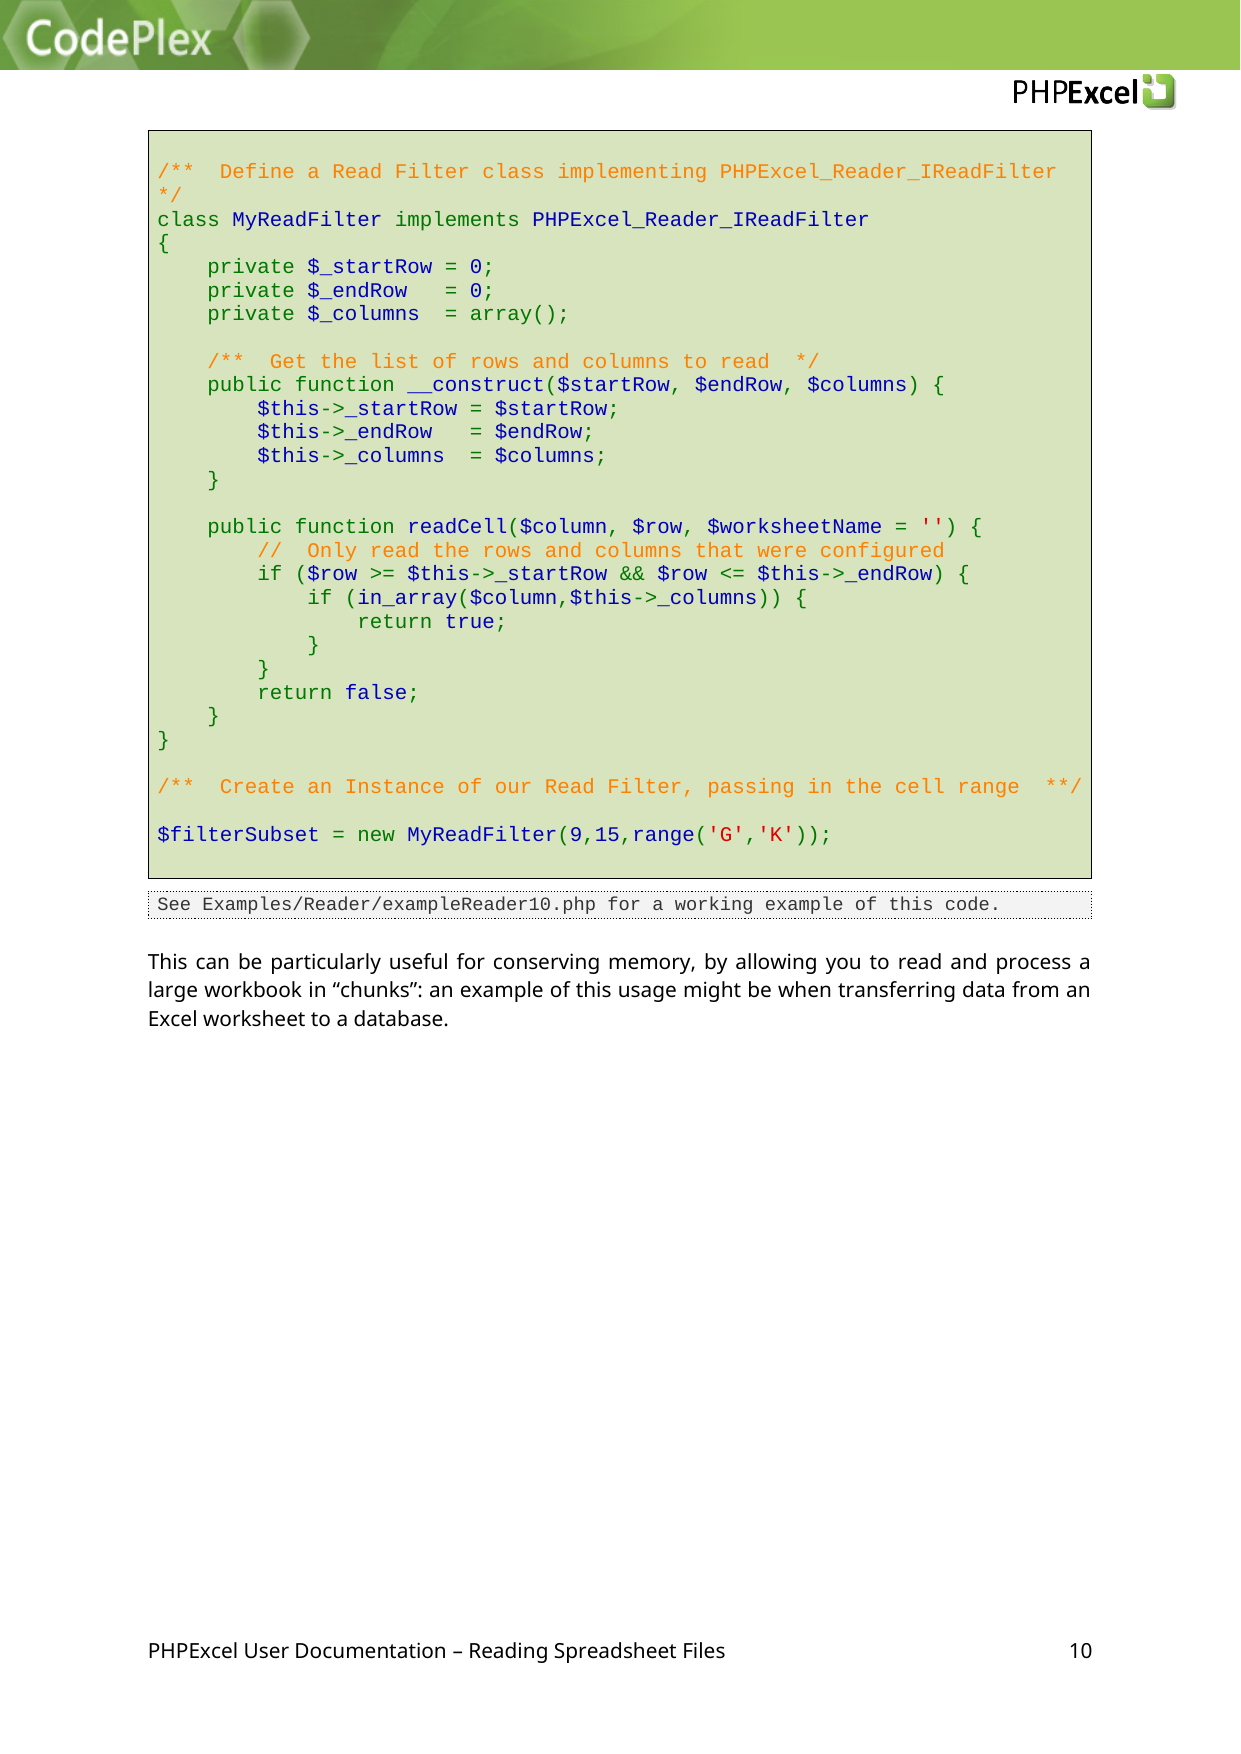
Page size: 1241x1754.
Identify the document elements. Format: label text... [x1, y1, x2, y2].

text This can be particularly useful for conserving memory, by allowing you to read and process a large workbook in “chunks”: an example of this usage might be when transferring data from an Excel worksheet to a database. [148, 947, 1092, 1032]
text /** Define a Read Filter class implementing PHPExcel_Reader_IReadFilter */ class MyReadFilter implements PHPExcel_Reader_IReadFilter { private $_startRow = 0; private $_endRow = 0; private $_columns = array(); /** Get the list of rows and columns to read */ public function __construct($startRow, $endRow, $columns) { $this->_startRow = $startRow; $this->_endRow = $endRow; $this->_columns = $columns; } public function readCell($column, $row, $worksheetName = '') { // Only read the rows and columns that were configured if ($row >= $this->_startRow && $row <= $this->_endRow) { if (in_array($column,$this->_columns)) { return true; } } return false; } } /** Create an Instance of our Read Filter, passing in the cell range **/ $filterSubset = new MyReadFilter(9,15,range('G','K')); [149, 158, 1091, 844]
text See Examples/Reader/exampleReader10.php for a working example of this code. [148, 891, 1092, 919]
